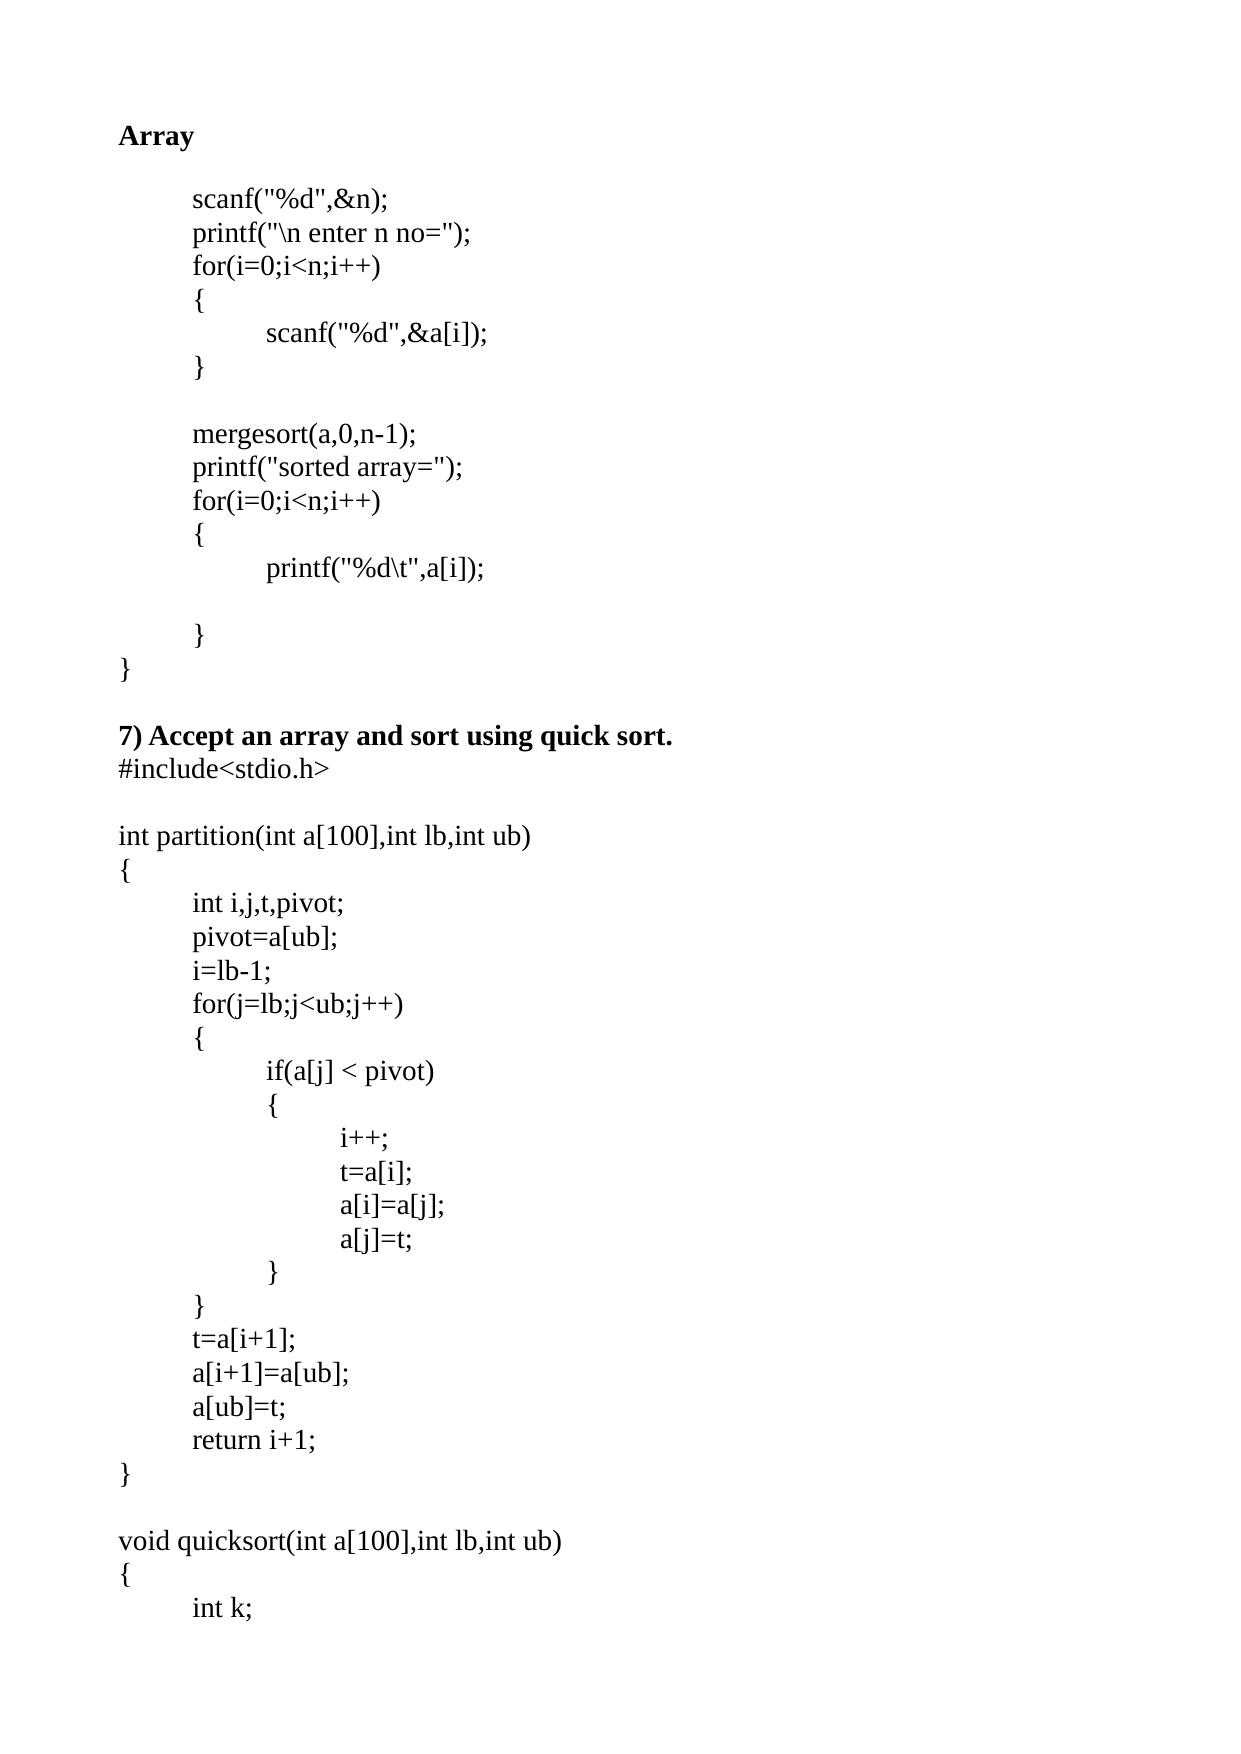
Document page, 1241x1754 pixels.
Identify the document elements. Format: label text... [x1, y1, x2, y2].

text int i,j,t,pivot; [118, 886, 1122, 919]
text } [118, 1254, 1122, 1288]
text } [118, 349, 1122, 382]
text for(i=0;i<n;i++) [118, 248, 1122, 282]
text a[i]=a[j]; [118, 1187, 1122, 1221]
text void quicksort(int a[100],int lb,int ub) [118, 1523, 1122, 1556]
text a[ub]=t; [118, 1389, 1122, 1422]
text int k; [118, 1590, 1122, 1623]
text int partition(int a[100],int lb,int ub) [118, 818, 1122, 852]
text { [118, 282, 1122, 315]
text t=a[i+1]; [118, 1322, 1122, 1355]
text scanf("%d",&n); [118, 181, 1122, 215]
text printf("%d\t",a[i]); [118, 550, 1122, 584]
text a[i+1]=a[ub]; [118, 1355, 1122, 1389]
text if(a[j] < pivot) [118, 1053, 1122, 1087]
text { [118, 1020, 1122, 1053]
text mergesort(a,0,n-1); [118, 416, 1122, 449]
text i++; [118, 1120, 1122, 1154]
text scanf("%d",&a[i]); [118, 315, 1122, 349]
text pivot=a[ub]; [118, 919, 1122, 953]
text } [118, 651, 1122, 684]
text { [118, 1087, 1122, 1120]
text { [118, 1556, 1122, 1590]
text } [118, 617, 1122, 651]
text #include<stdio.h> [118, 751, 1122, 785]
text for(j=lb;j<ub;j++) [118, 986, 1122, 1020]
text t=a[i]; [118, 1154, 1122, 1187]
text printf("\n enter n no="); [118, 215, 1122, 248]
text printf("sorted array="); [118, 449, 1122, 483]
text { [118, 852, 1122, 886]
text return i+1; [118, 1422, 1122, 1456]
text for(i=0;i<n;i++) [118, 483, 1122, 517]
text i=lb-1; [118, 953, 1122, 986]
text } [118, 1456, 1122, 1489]
text 7) Accept an array and sort using quick sort. [118, 718, 1122, 751]
text { [118, 517, 1122, 550]
text a[j]=t; [118, 1221, 1122, 1254]
text } [118, 1288, 1122, 1322]
